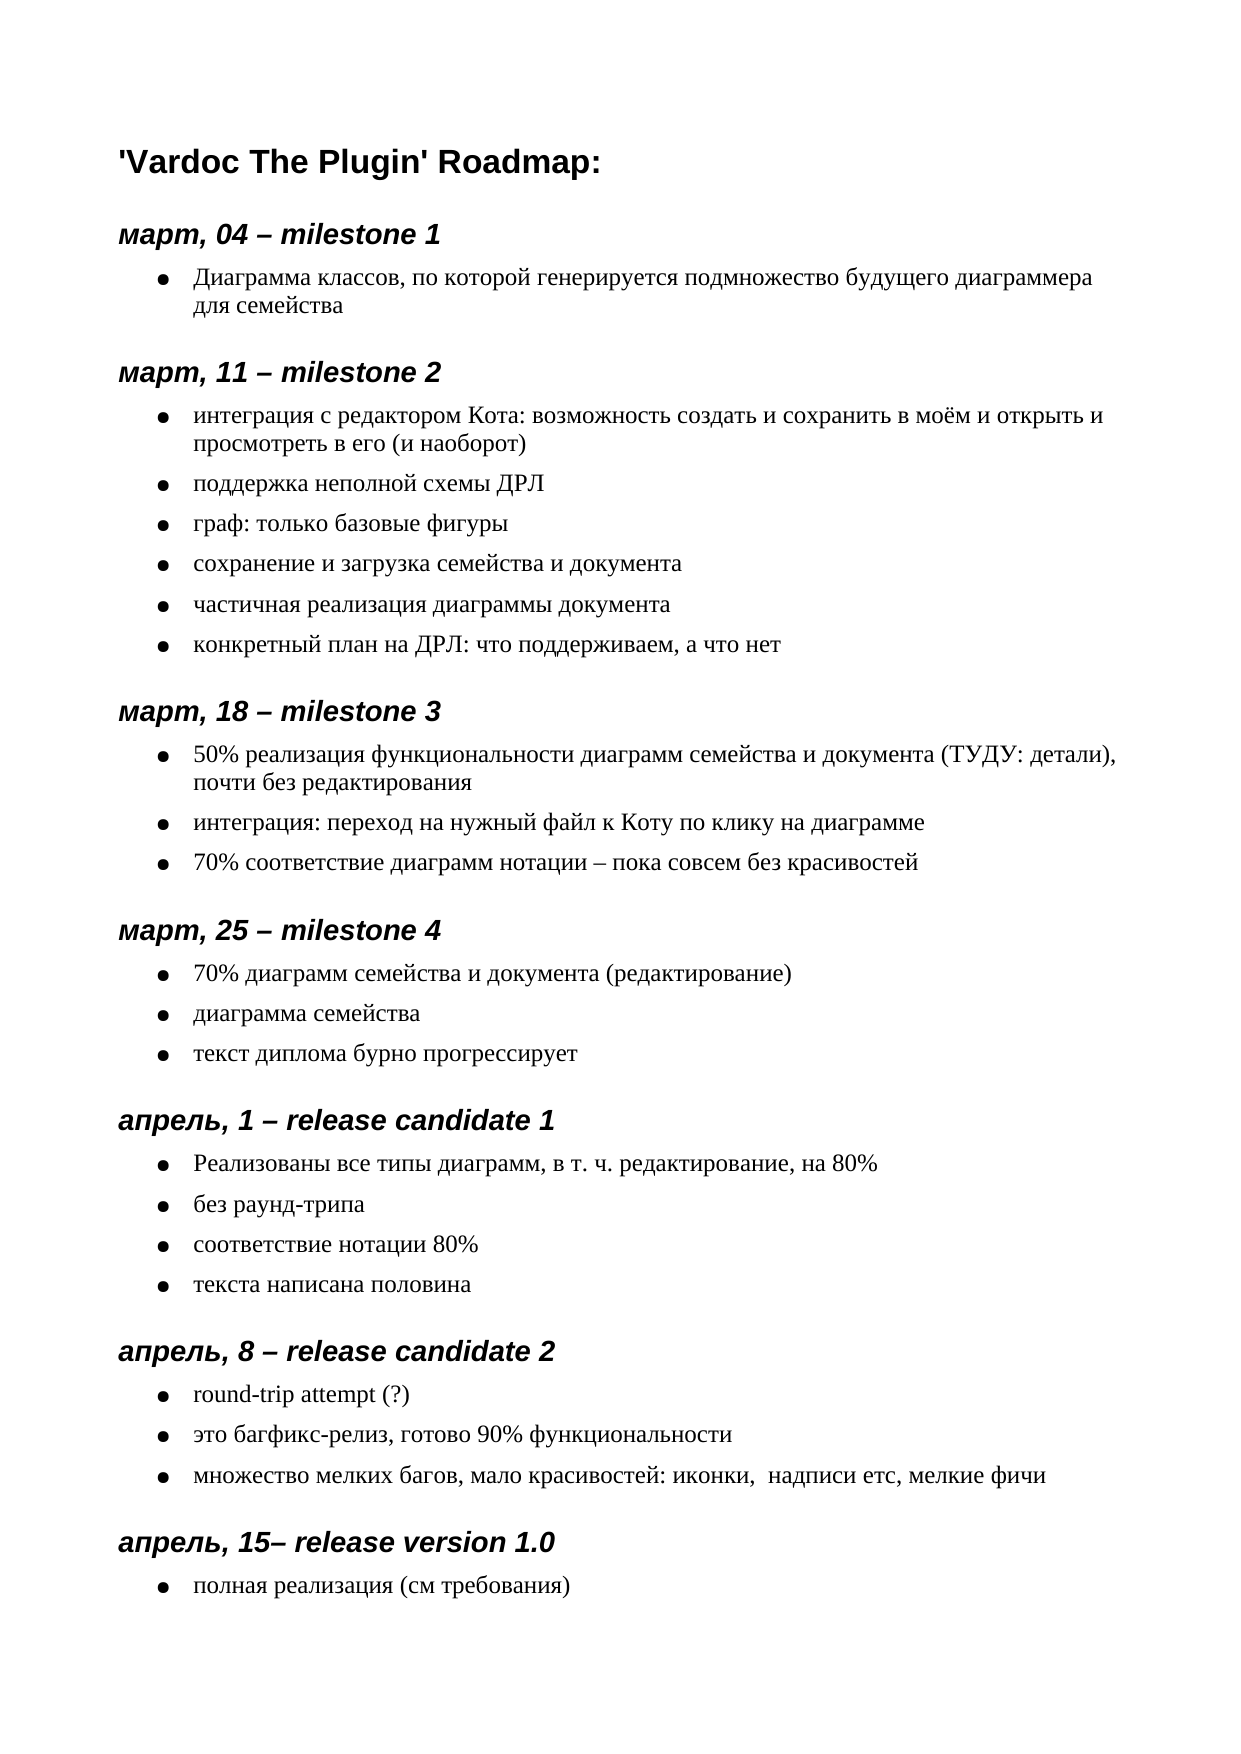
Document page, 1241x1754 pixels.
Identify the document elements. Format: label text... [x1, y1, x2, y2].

list поддержка неполной схемы ДРЛ [156, 469, 1122, 497]
list множество мелких багов, мало красивостей: иконки, надписи етс, мелкие фичи [156, 1461, 1122, 1488]
list текста написана половина [156, 1270, 1122, 1298]
list сохранение и загрузка семейства и документа [156, 549, 1122, 577]
list Реализованы все типы диаграмм, в т. ч. редактирование, на 80% [156, 1149, 1122, 1177]
list 50% реализация функциональности диаграмм семейства и документа (ТУДУ: детали), почти без редактирования [156, 740, 1122, 796]
list полная реализация (см требования) [156, 1571, 1122, 1599]
subtitle 'Vardoc The Plugin' Roadmap: [118, 143, 1122, 181]
subtitle март, 25 – milestone 4 [118, 914, 1122, 946]
list граф: только базовые фигуры [156, 509, 1122, 537]
list 70% диаграмм семейства и документа (редактирование) [156, 959, 1122, 986]
list интеграция с редактором Кота: возможность создать и сохранить в моём и открыть и просмотреть в его (и наоборот) [156, 401, 1122, 457]
subtitle март, 04 – milestone 1 [118, 218, 1122, 251]
list 70% соответствие диаграмм нотации – пока совсем без красивостей [156, 848, 1122, 876]
list соответствие нотации 80% [156, 1230, 1122, 1258]
subtitle апрель, 1 – release candidate 1 [118, 1104, 1122, 1137]
list round-trip attempt (?) [156, 1380, 1122, 1408]
list без раунд-трипа [156, 1190, 1122, 1217]
list частичная реализация диаграммы документа [156, 590, 1122, 617]
subtitle апрель, 8 – release candidate 2 [118, 1335, 1122, 1368]
subtitle март, 18 – milestone 3 [118, 695, 1122, 728]
list Диаграмма классов, по которой генерируется подмножество будущего диаграммера для семейства [156, 263, 1122, 319]
subtitle апрель, 15– release version 1.0 [118, 1526, 1122, 1559]
list интеграция: переход на нужный файл к Коту по клику на диаграмме [156, 808, 1122, 836]
list текст диплома бурно прогрессирует [156, 1039, 1122, 1067]
subtitle март, 11 – milestone 2 [118, 356, 1122, 389]
list это багфикс-релиз, готово 90% функциональности [156, 1421, 1122, 1448]
list диаграмма семейства [156, 999, 1122, 1027]
list конкретный план на ДРЛ: что поддерживаем, а что нет [156, 630, 1122, 658]
